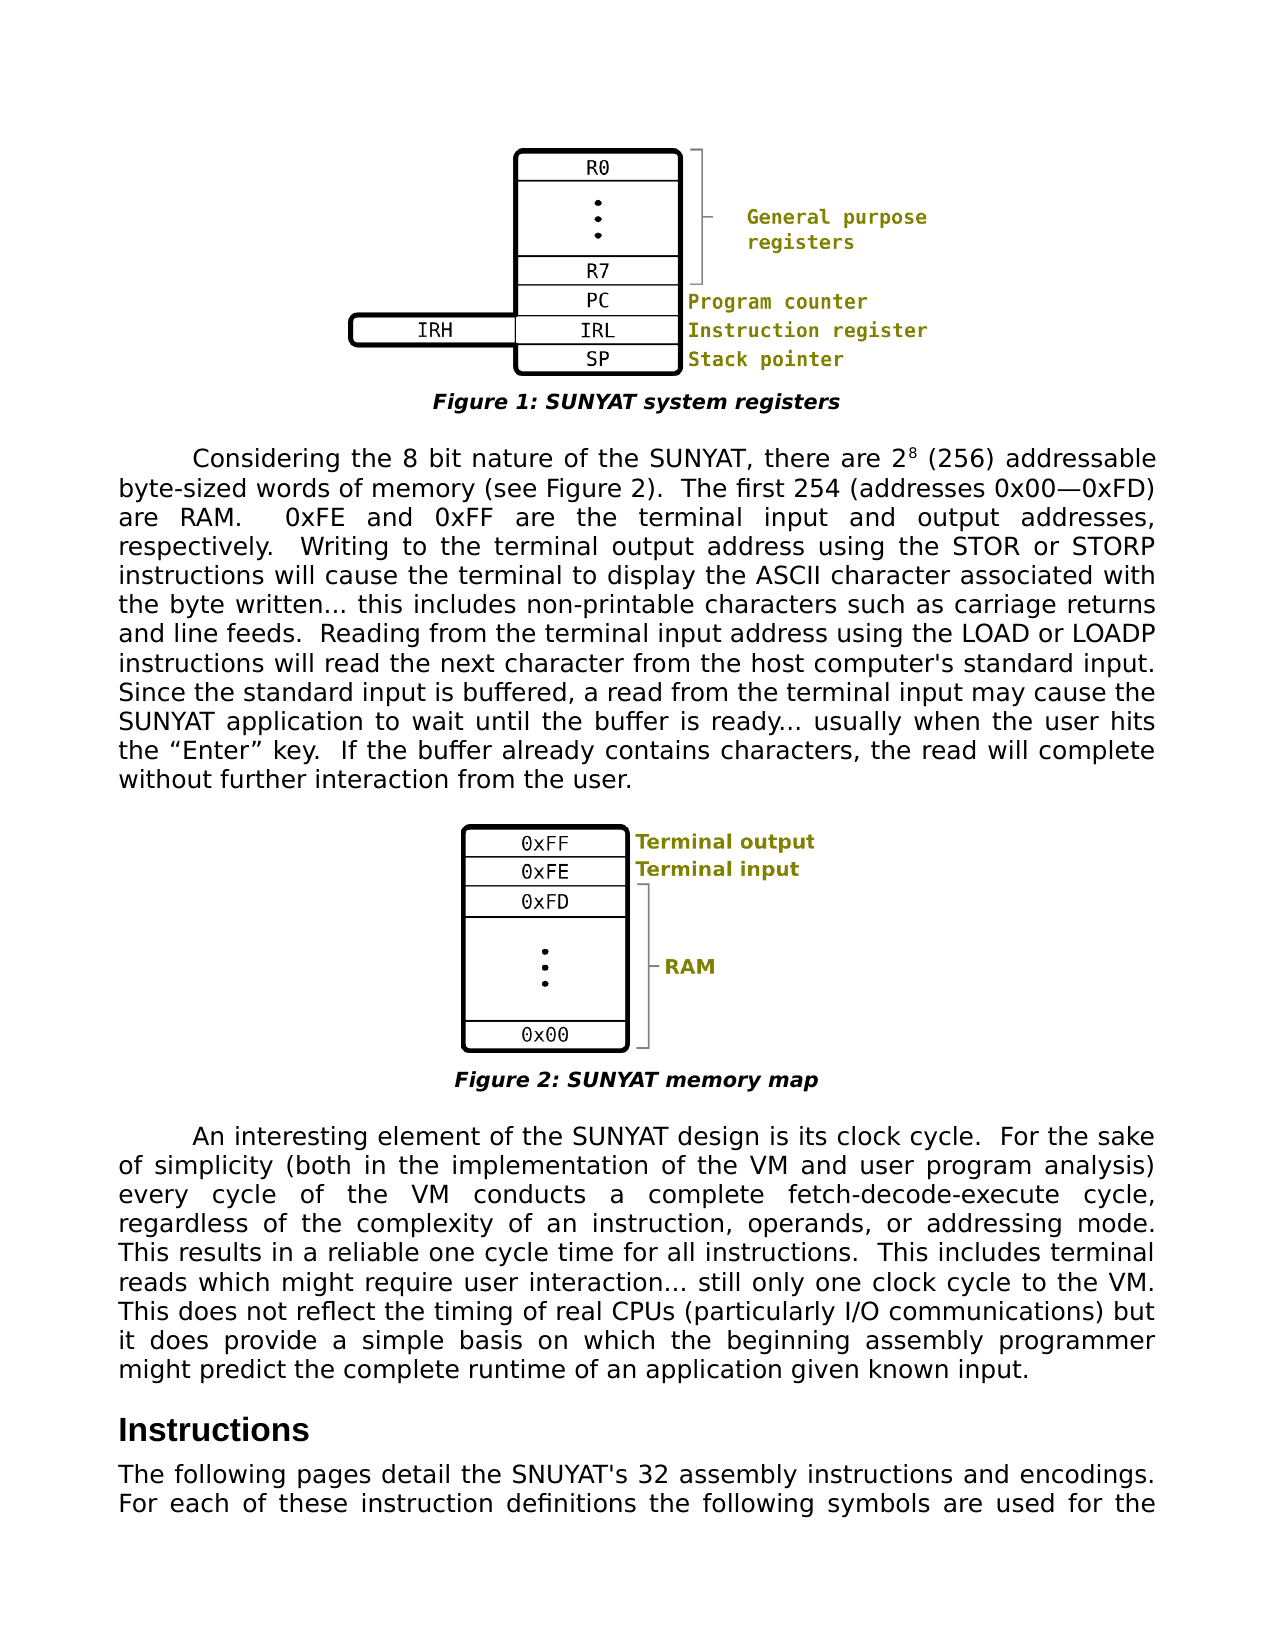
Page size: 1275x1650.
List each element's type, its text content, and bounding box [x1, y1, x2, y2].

picture [348, 148, 927, 376]
text The following pages detail the SNUYAT's 32 assembly instructions and encodings. For each of these instruction definitions the following symbols are used for the [118, 1461, 1157, 1519]
text An interesting element of the SUNYAT design is its clock cycle. For the sake of simplicity (both in the implementation of the VM and user program analysis) every cycle of the VM conducts a complete fetch-decode-execute cycle, regardless of the complexity of an instruction, operands, or addressing mode. This results in a reliable one cycle time for all instructions. This includes terminal reads which might require user interaction... still only one clock cycle to the VM. This does not reflect the timing of real CPUs (particularly I/O communications) but it does provide a simple basis on which the beginning assembly programmer might predict the complete runtime of an application given known input. [118, 1122, 1157, 1384]
text Figure 1: SUNYAT system registers [118, 118, 1157, 415]
subtitle Instructions [118, 1409, 1157, 1448]
text Figure 2: SUNYAT memory map [118, 807, 1157, 1092]
text Considering the 8 bit nature of the SUNYAT, there are 28 (256) addressable byte-sized words of memory (see Figure 2). The first 254 (addresses 0x00—0xFD) are RAM. 0xFE and 0xFF are the terminal input and output addresses, respectively. Writing to the terminal output address using the STOR or STORP instructions will cause the terminal to display the ASCII character associated with the byte written... this includes non-printable characters such as carriage returns and line feeds. Reading from the terminal input address using the LOAD or LOADP instructions will read the next character from the host computer's standard input. Since the standard input is buffered, a read from the terminal input may cause the SUNYAT application to wait until the buffer is ready... usually when the user hits the “Enter” key. If the buffer already contains characters, the read will complete without further interaction from the user. [118, 445, 1157, 795]
picture [461, 824, 815, 1053]
